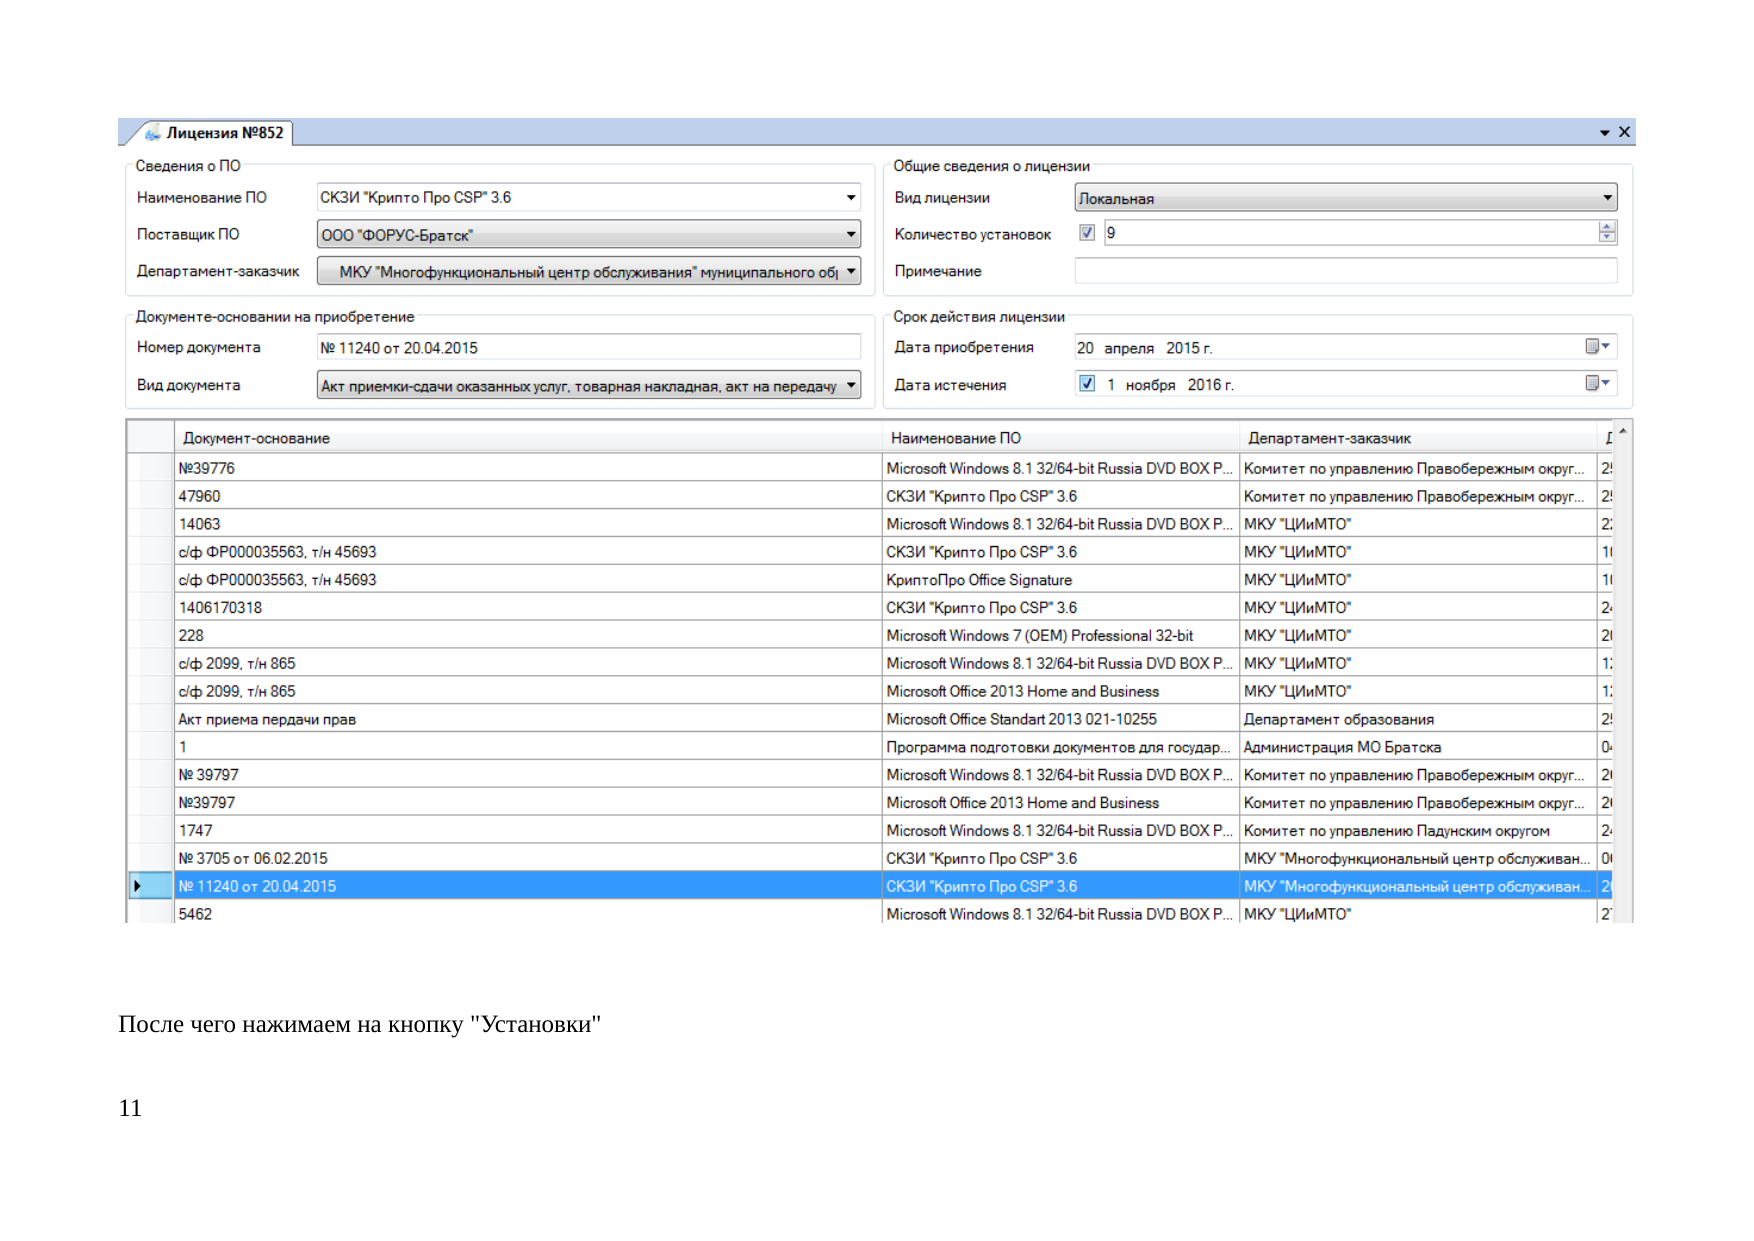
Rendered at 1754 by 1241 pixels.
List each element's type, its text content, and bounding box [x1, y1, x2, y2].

text После чего нажимаем на кнопку "Установки" [118, 1009, 1636, 1038]
